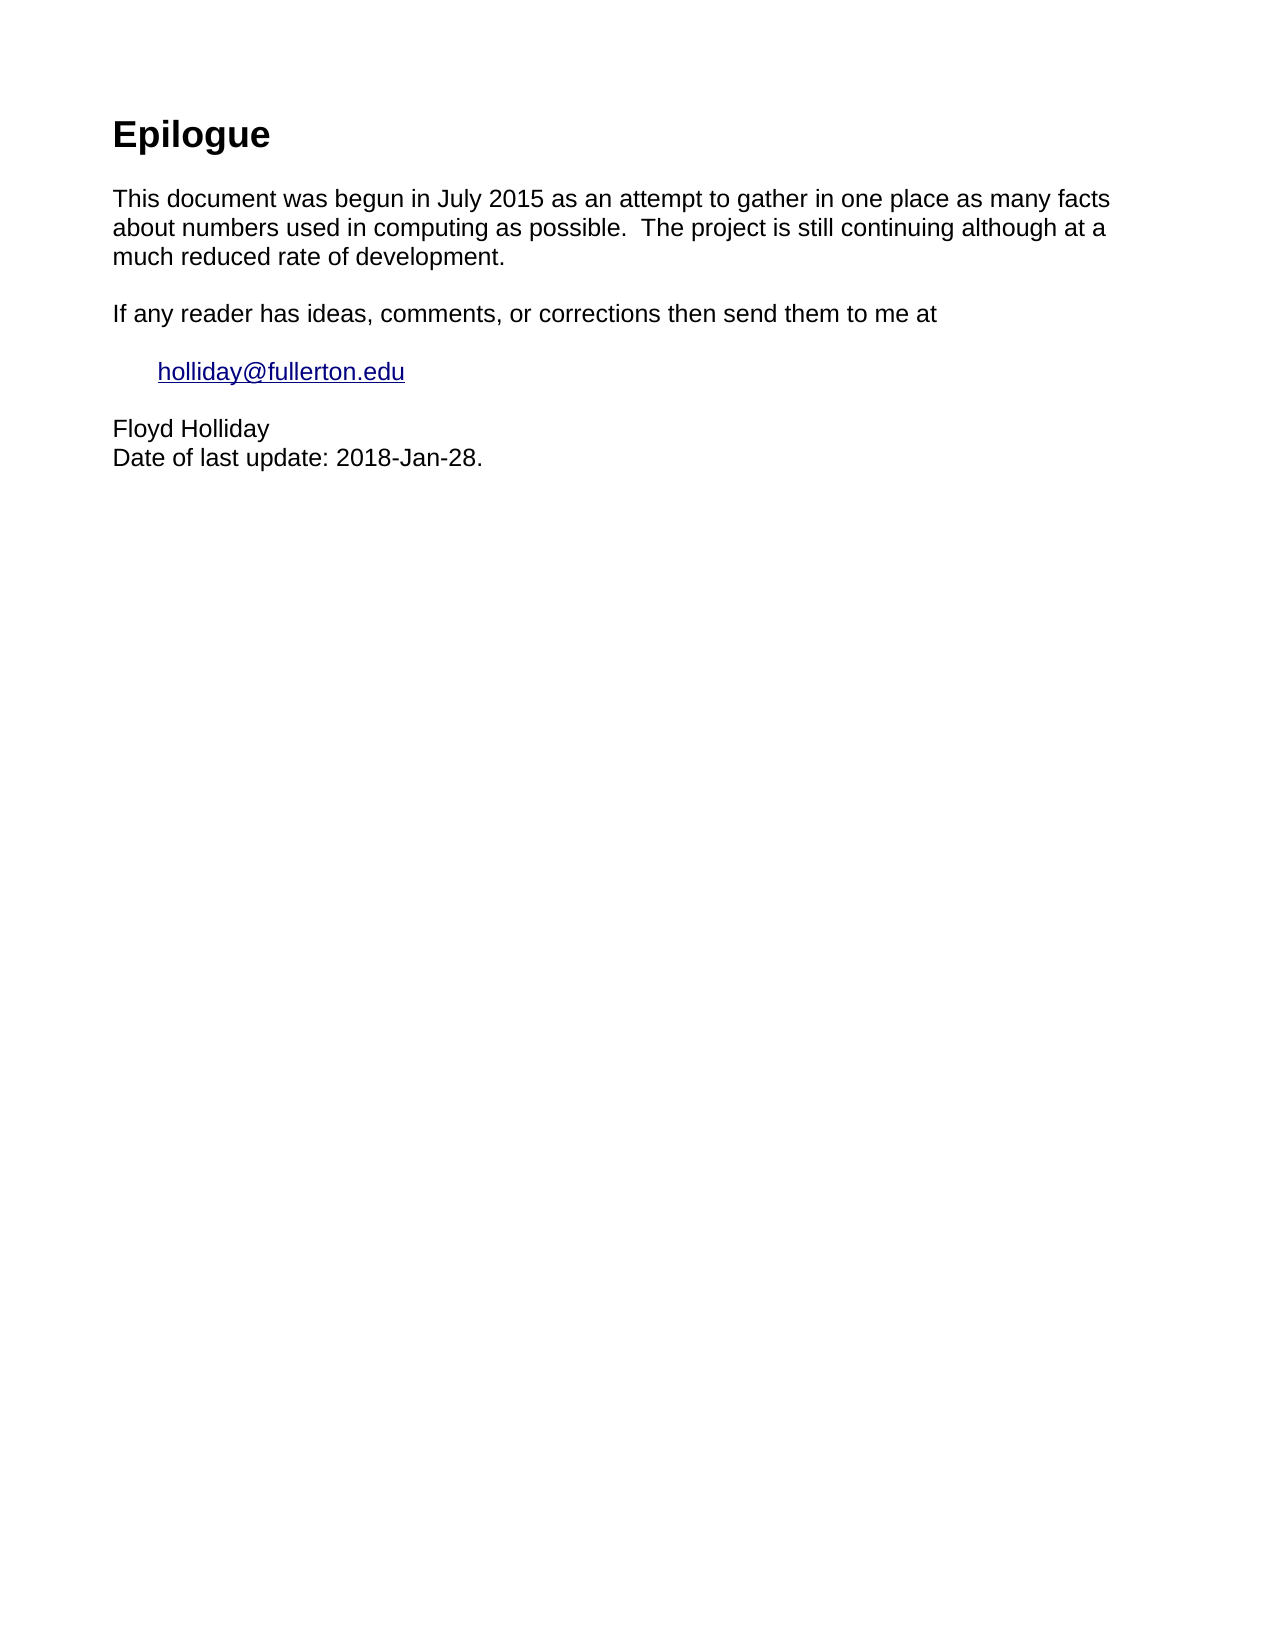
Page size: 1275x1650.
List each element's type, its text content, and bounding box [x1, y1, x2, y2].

text Epilogue [112, 112, 1162, 156]
text Date of last update: 2018-Jan-28. [112, 443, 1162, 472]
text holliday@fullerton.edu [112, 357, 1162, 386]
text This document was begun in July 2015 as an attempt to gather in one place as many facts about numbers used in computing as possible. The project is still continuing although at a much reduced rate of development. [112, 184, 1162, 271]
text If any reader has ideas, comments, or corrections then send them to me at [112, 299, 1162, 328]
text Floyd Holliday [112, 414, 1162, 443]
